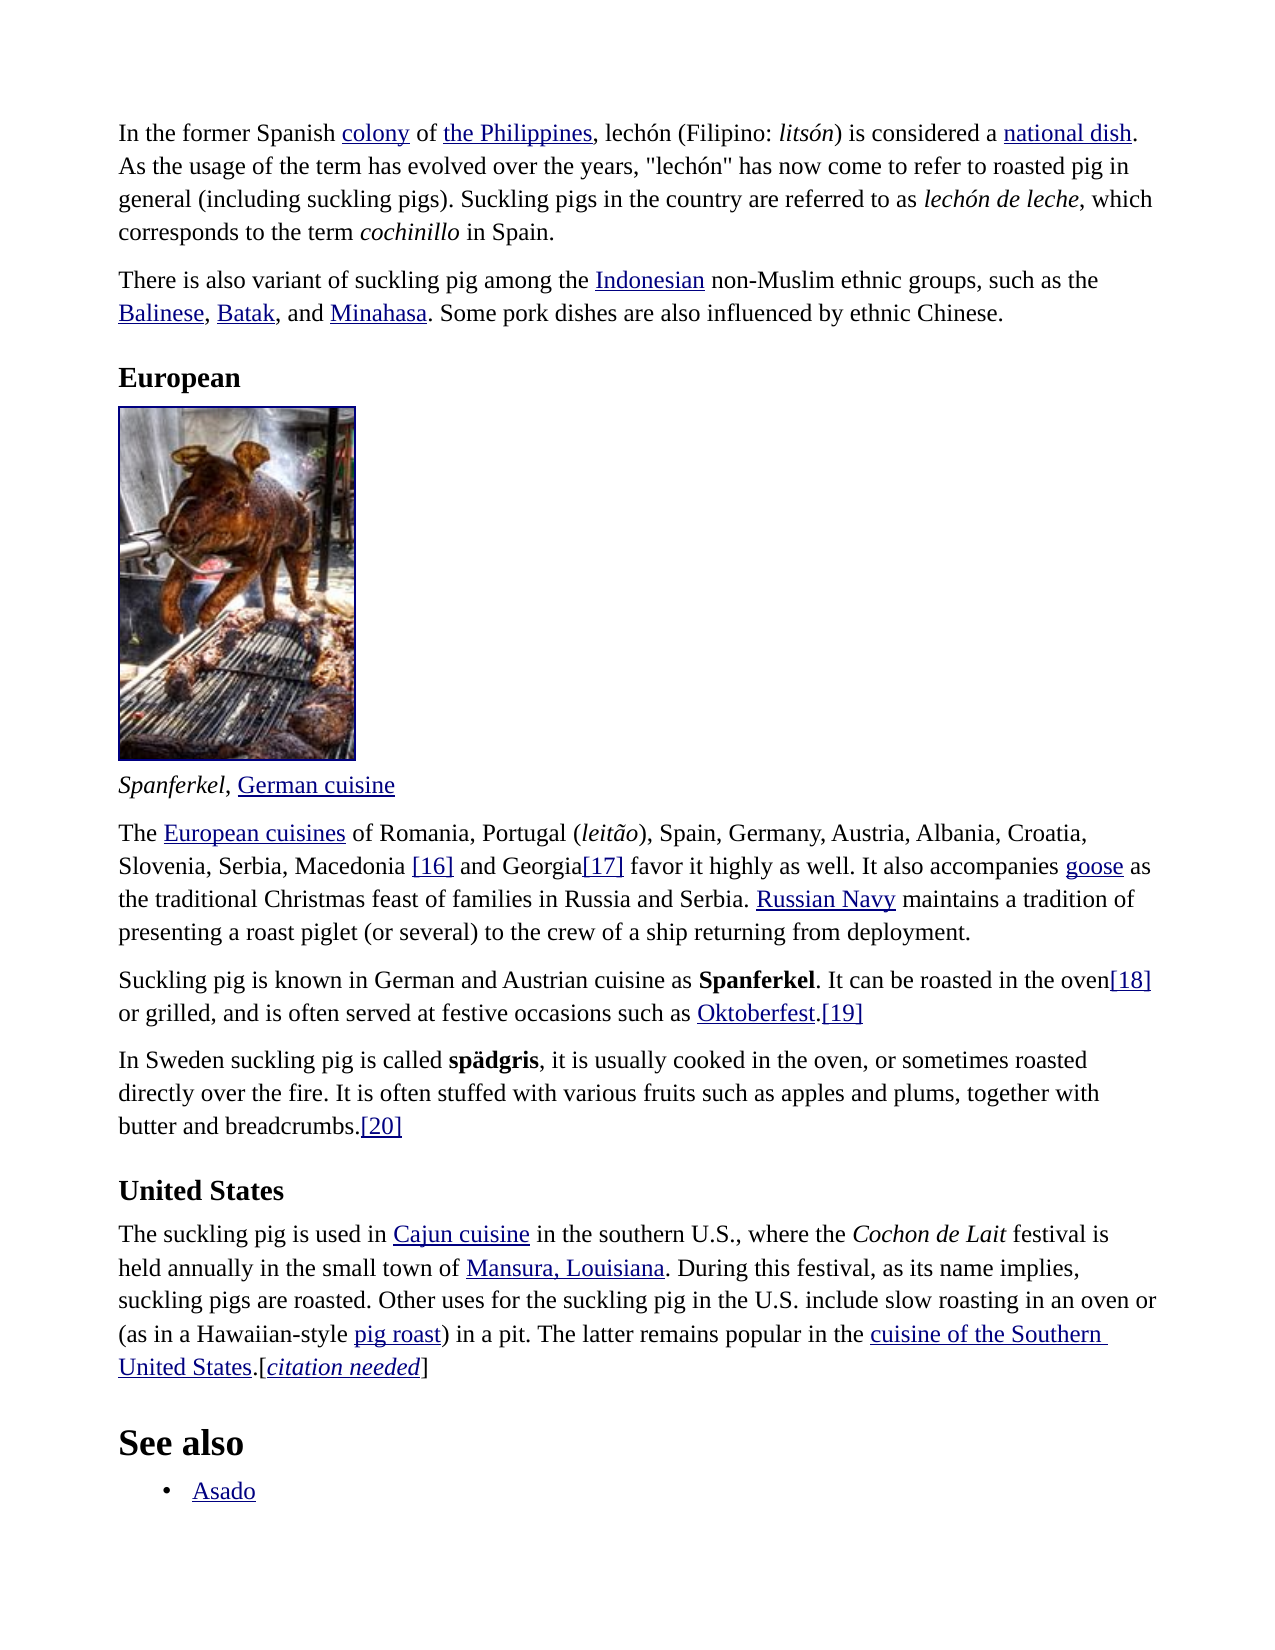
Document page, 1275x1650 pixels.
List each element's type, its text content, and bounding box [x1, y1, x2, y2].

picture [120, 408, 354, 759]
text Spanferkel, German cuisine [118, 770, 1157, 799]
text In the former Spanish colony of the Philippines, lechón (Filipino: litsón) is considered a national dish. As the usage of the term has evolved over the years, "lechón" has now come to refer to roasted pig in general (including suckling pigs). Suckling pigs in the country are referred to as lechón de leche, which corresponds to the term cochinillo in Spain. [118, 118, 1157, 246]
list Asado [162, 1476, 1157, 1504]
text Suckling pig is known in German and Austrian cuisine as Spanferkel. It can be roasted in the oven[18] or grilled, and is often served at festive occasions such as Oktoberfest.[19] [118, 965, 1157, 1026]
subtitle United States [118, 1173, 1157, 1207]
text The European cuisines of Romania, Portugal (leitão), Spain, Germany, Austria, Albania, Croatia, Slovenia, Serbia, Macedonia [16] and Georgia[17] favor it highly as well. It also accompanies goose as the traditional Christmas feast of families in Russia and Serbia. Russian Navy maintains a tradition of presenting a roast piglet (or several) to the crew of a ship returning from deployment. [118, 818, 1157, 946]
text In Sweden suckling pig is called spädgris, it is usually cooked in the oven, or sometimes roasted directly over the fire. It is often stuffed with various fruits such as apples and plums, together with butter and breadcrumbs.[20] [118, 1045, 1157, 1140]
text There is also variant of suckling pig among the Indonesian non-Muslim ethnic groups, such as the Balinese, Batak, and Minahasa. Some pork dishes are also influenced by ethnic Chinese. [118, 265, 1157, 327]
subtitle See also [118, 1420, 1157, 1463]
subtitle European [118, 360, 1157, 393]
text The suckling pig is used in Cajun cuisine in the southern U.S., where the Cochon de Lait festival is held annually in the small town of Mansura, Louisiana. During this festival, as its name implies, suckling pigs are roasted. Other uses for the suckling pig in the U.S. include slow roasting in an oven or (as in a Hawaiian-style pig roast) in a pit. The latter remains popular in the cuisine of the Southern United States.[citation needed] [118, 1219, 1157, 1380]
